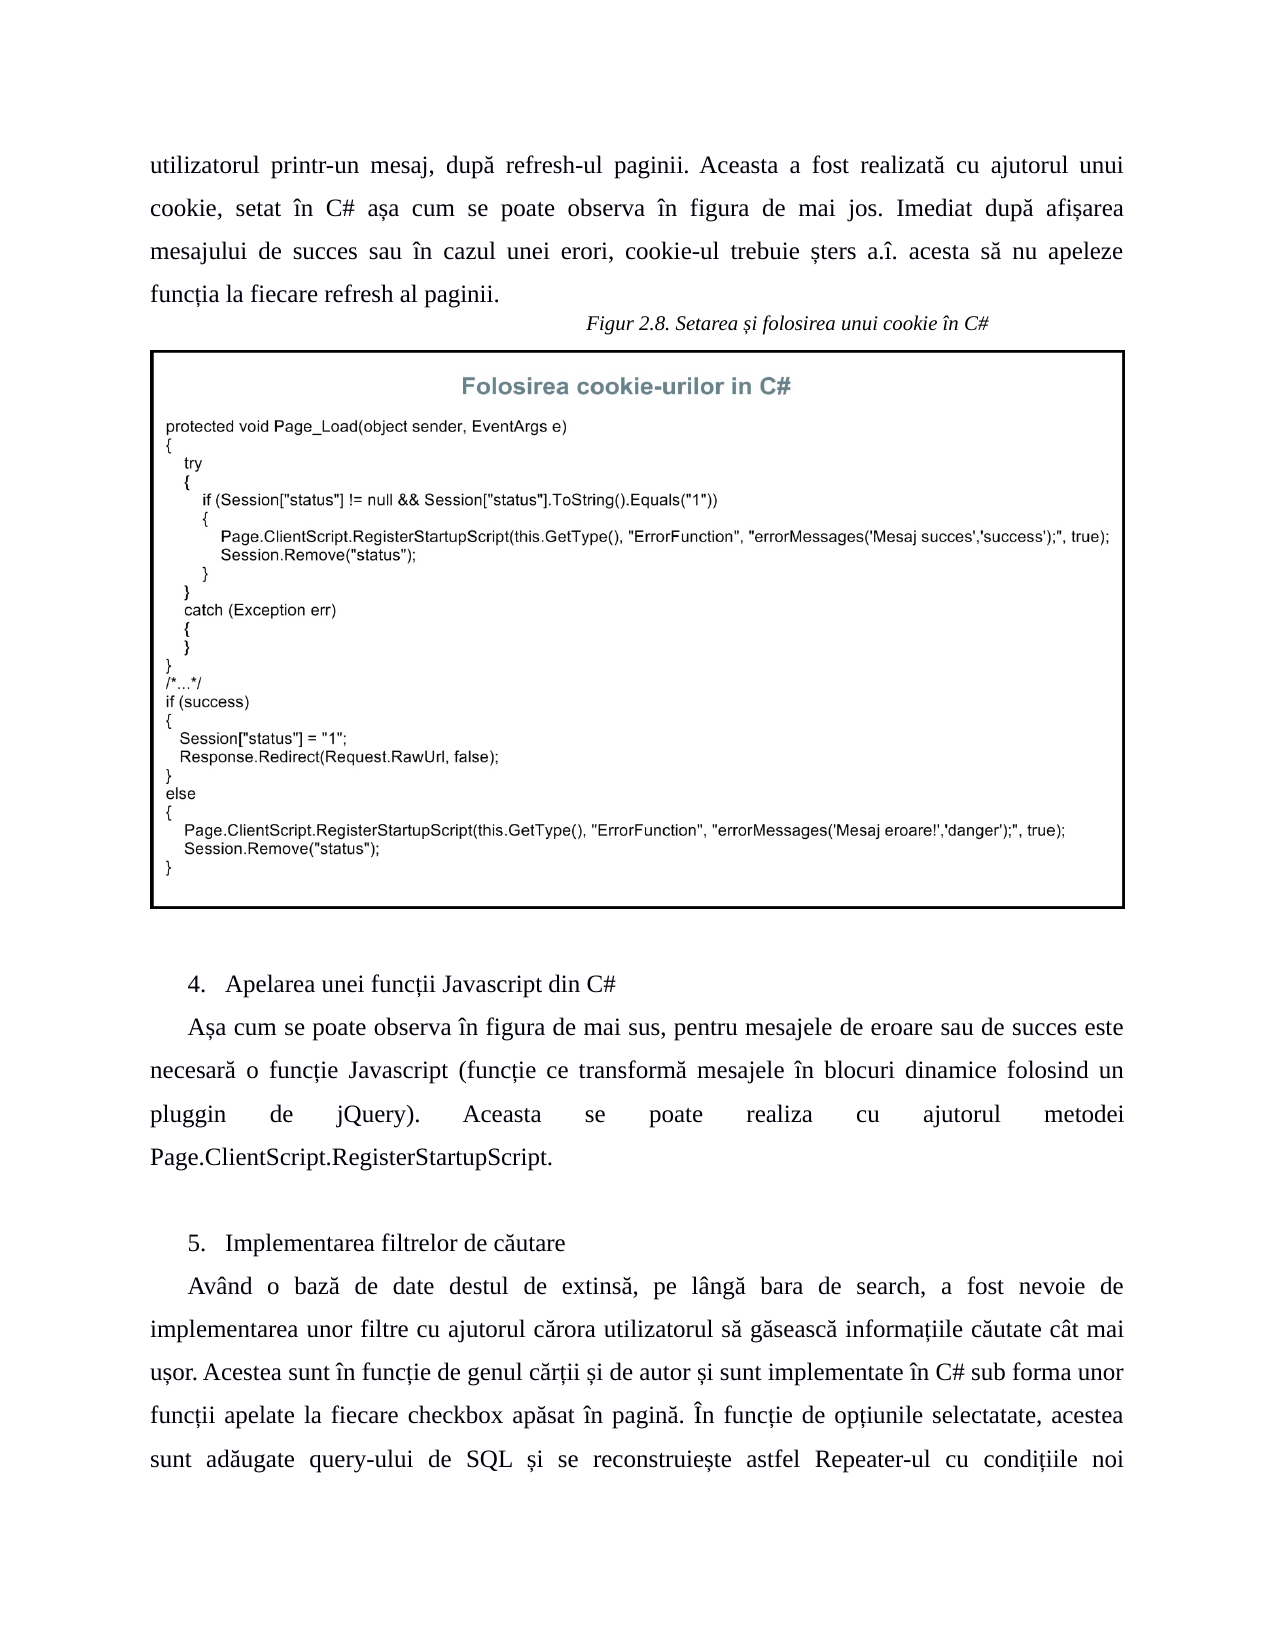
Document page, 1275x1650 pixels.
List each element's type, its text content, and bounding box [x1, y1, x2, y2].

list Apelarea unei funcții Javascript din C# [187, 969, 1125, 998]
text Așa cum se poate observa în figura de mai sus, pentru mesajele de eroare sau de succes este necesară o funcție Javascript (funcție ce transformă mesajele în blocuri dinamice folosind un pluggin de jQuery). Aceasta se poate realiza cu ajutorul metodei Page.ClientScript.RegisterStartupScript. [150, 1012, 1125, 1171]
text utilizatorul printr-un mesaj, după refresh-ul paginii. Aceasta a fost realizată cu ajutorul unui cookie, setat în C# așa cum se poate observa în figura de mai jos. Imediat după afișarea mesajului de succes sau în cazul unei erori, cookie-ul trebuie șters a.î. acesta să nu apeleze funcția la fiecare refresh al paginii. [150, 150, 1125, 308]
text Având o bază de date destul de extinsă, pe lângă bara de search, a fost nevoie de implementarea unor filtre cu ajutorul cărora utilizatorul să găsească informațiile căutate cât mai ușor. Acestea sunt în funcție de genul cărții și de autor și sunt implementate în C# sub forma unor funcții apelate la fiecare checkbox apăsat în pagină. În funcție de opțiunile selectatate, acestea sunt adăugate query-ului de SQL și se reconstruiește astfel Repeater-ul cu condițiile noi [150, 1271, 1125, 1472]
list Implementarea filtrelor de căutare [187, 1228, 1125, 1257]
picture [152, 352, 1123, 907]
text Figur 2.8. Setarea și folosirea unui cookie în C# [300, 311, 1275, 335]
